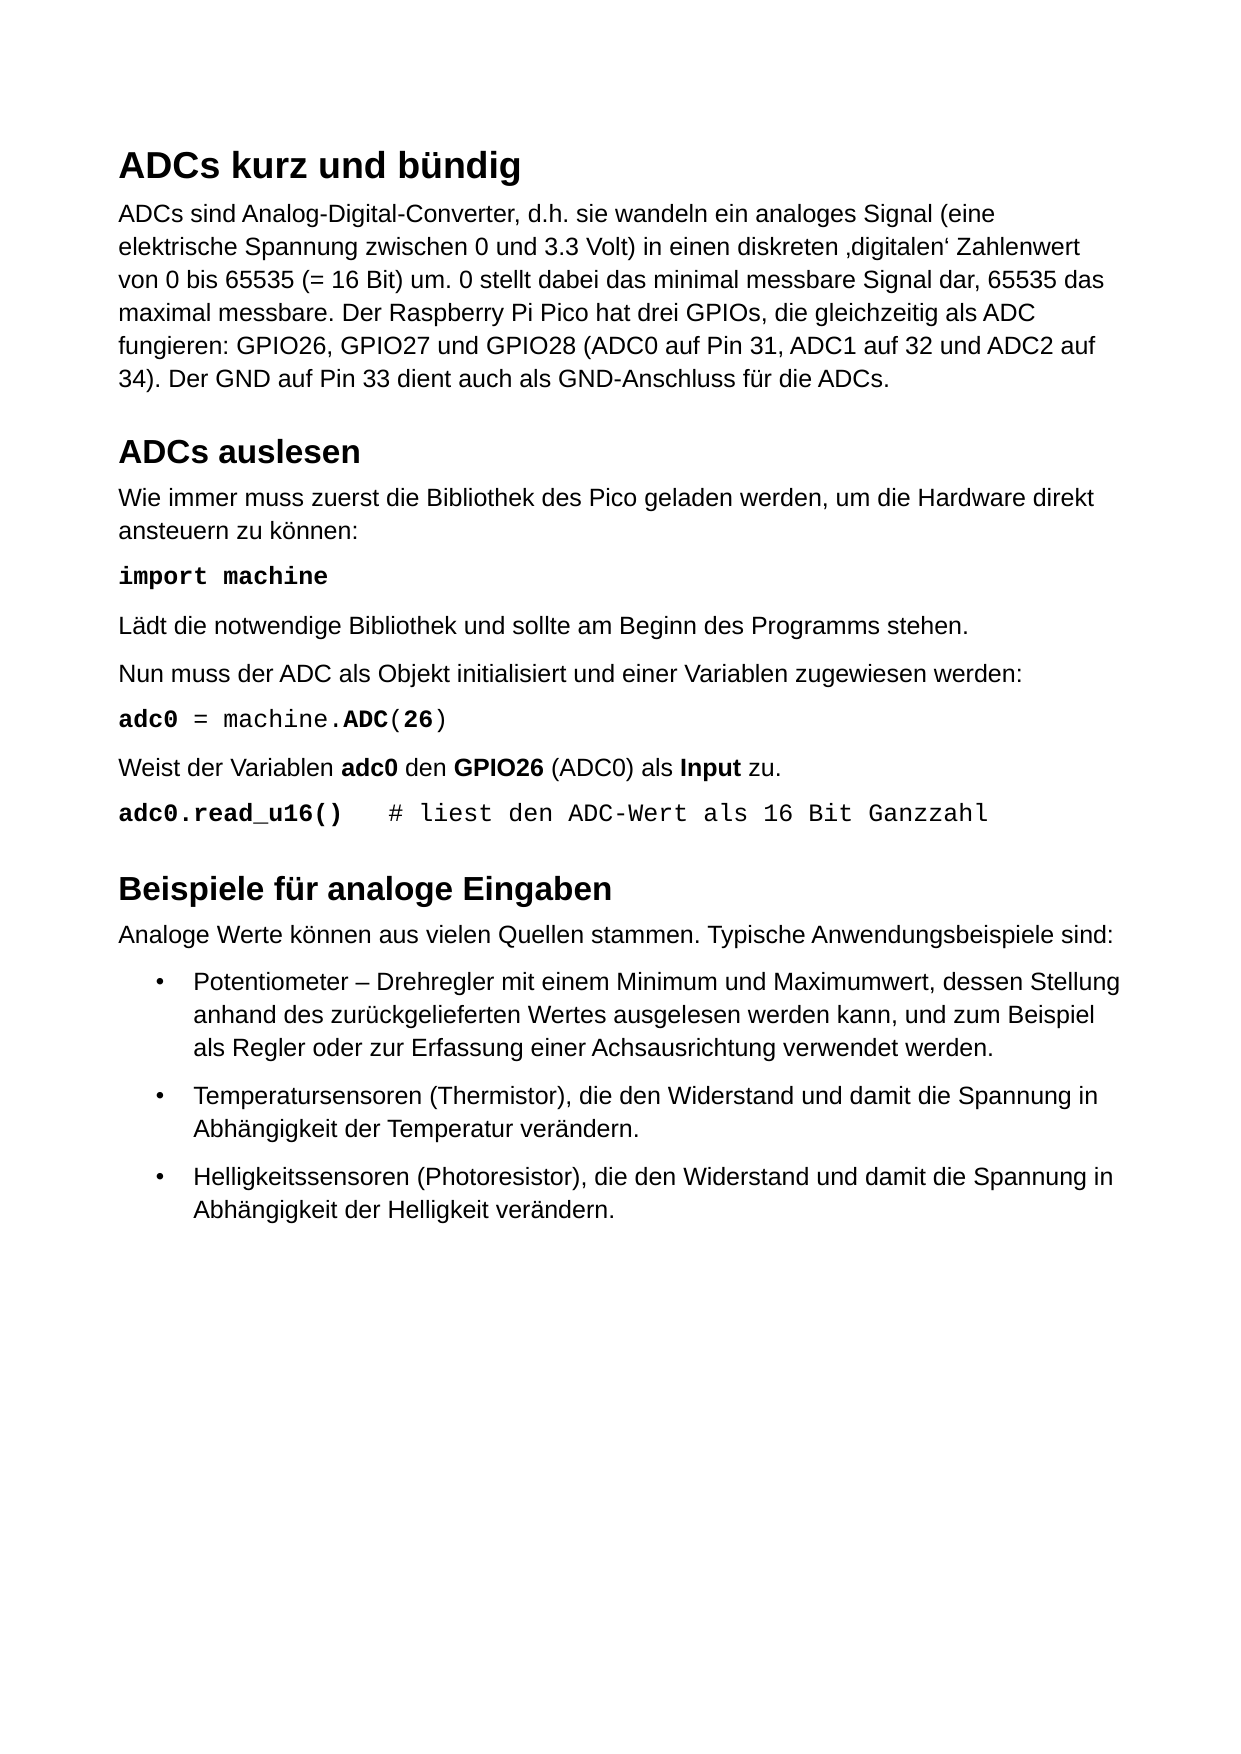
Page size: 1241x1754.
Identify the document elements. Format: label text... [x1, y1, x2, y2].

subtitle Beispiele für analoge Eingaben [118, 869, 1122, 907]
text adc0.read_u16() # liest den ADC-Wert als 16 Bit Ganzzahl [118, 801, 1122, 829]
text Lädt die notwendige Bibliothek und sollte am Beginn des Programms stehen. [118, 611, 1122, 640]
text ADCs sind Analog-Digital-Converter, d.h. sie wandeln ein analoges Signal (eine elektrische Spannung zwischen 0 und 3.3 Volt) in einen diskreten ‚digitalen‘ Zahlenwert von 0 bis 65535 (= 16 Bit) um. 0 stellt dabei das minimal messbare Signal dar, 65535 das maximal messbare. Der Raspberry Pi Pico hat drei GPIOs, die gleichzeitig als ADC fungieren: GPIO26, GPIO27 und GPIO28 (ADC0 auf Pin 31, ADC1 auf 32 und ADC2 auf 34). Der GND auf Pin 33 dient auch als GND-Anschluss für die ADCs. [118, 199, 1122, 393]
subtitle ADCs auslesen [118, 432, 1122, 471]
list Potentiometer – Drehregler mit einem Minimum und Maximumwert, dessen Stellung anhand des zurückgelieferten Wertes ausgelesen werden kann, und zum Beispiel als Regler oder zur Erfassung einer Achsausrichtung verwendet werden. [156, 967, 1122, 1062]
list Temperatursensoren (Thermistor), die den Widerstand und damit die Spannung in Abhängigkeit der Temperatur verändern. [156, 1081, 1122, 1143]
text Weist der Variablen adc0 den GPIO26 (ADC0) als Input zu. [118, 753, 1122, 782]
list Helligkeitssensoren (Photoresistor), die den Widerstand und damit die Spannung in Abhängigkeit der Helligkeit verändern. [156, 1162, 1122, 1224]
text Wie immer muss zuerst die Bibliothek des Pico geladen werden, um die Hardware direkt ansteuern zu können: [118, 483, 1122, 545]
subtitle ADCs kurz und bündig [118, 143, 1122, 186]
text import machine [118, 564, 1122, 592]
text adc0 = machine.ADC(26) [118, 706, 1122, 734]
text Analoge Werte können aus vielen Quellen stammen. Typische Anwendungsbeispiele sind: [118, 920, 1122, 948]
text Nun muss der ADC als Objekt initialisiert und einer Variablen zugewiesen werden: [118, 658, 1122, 687]
